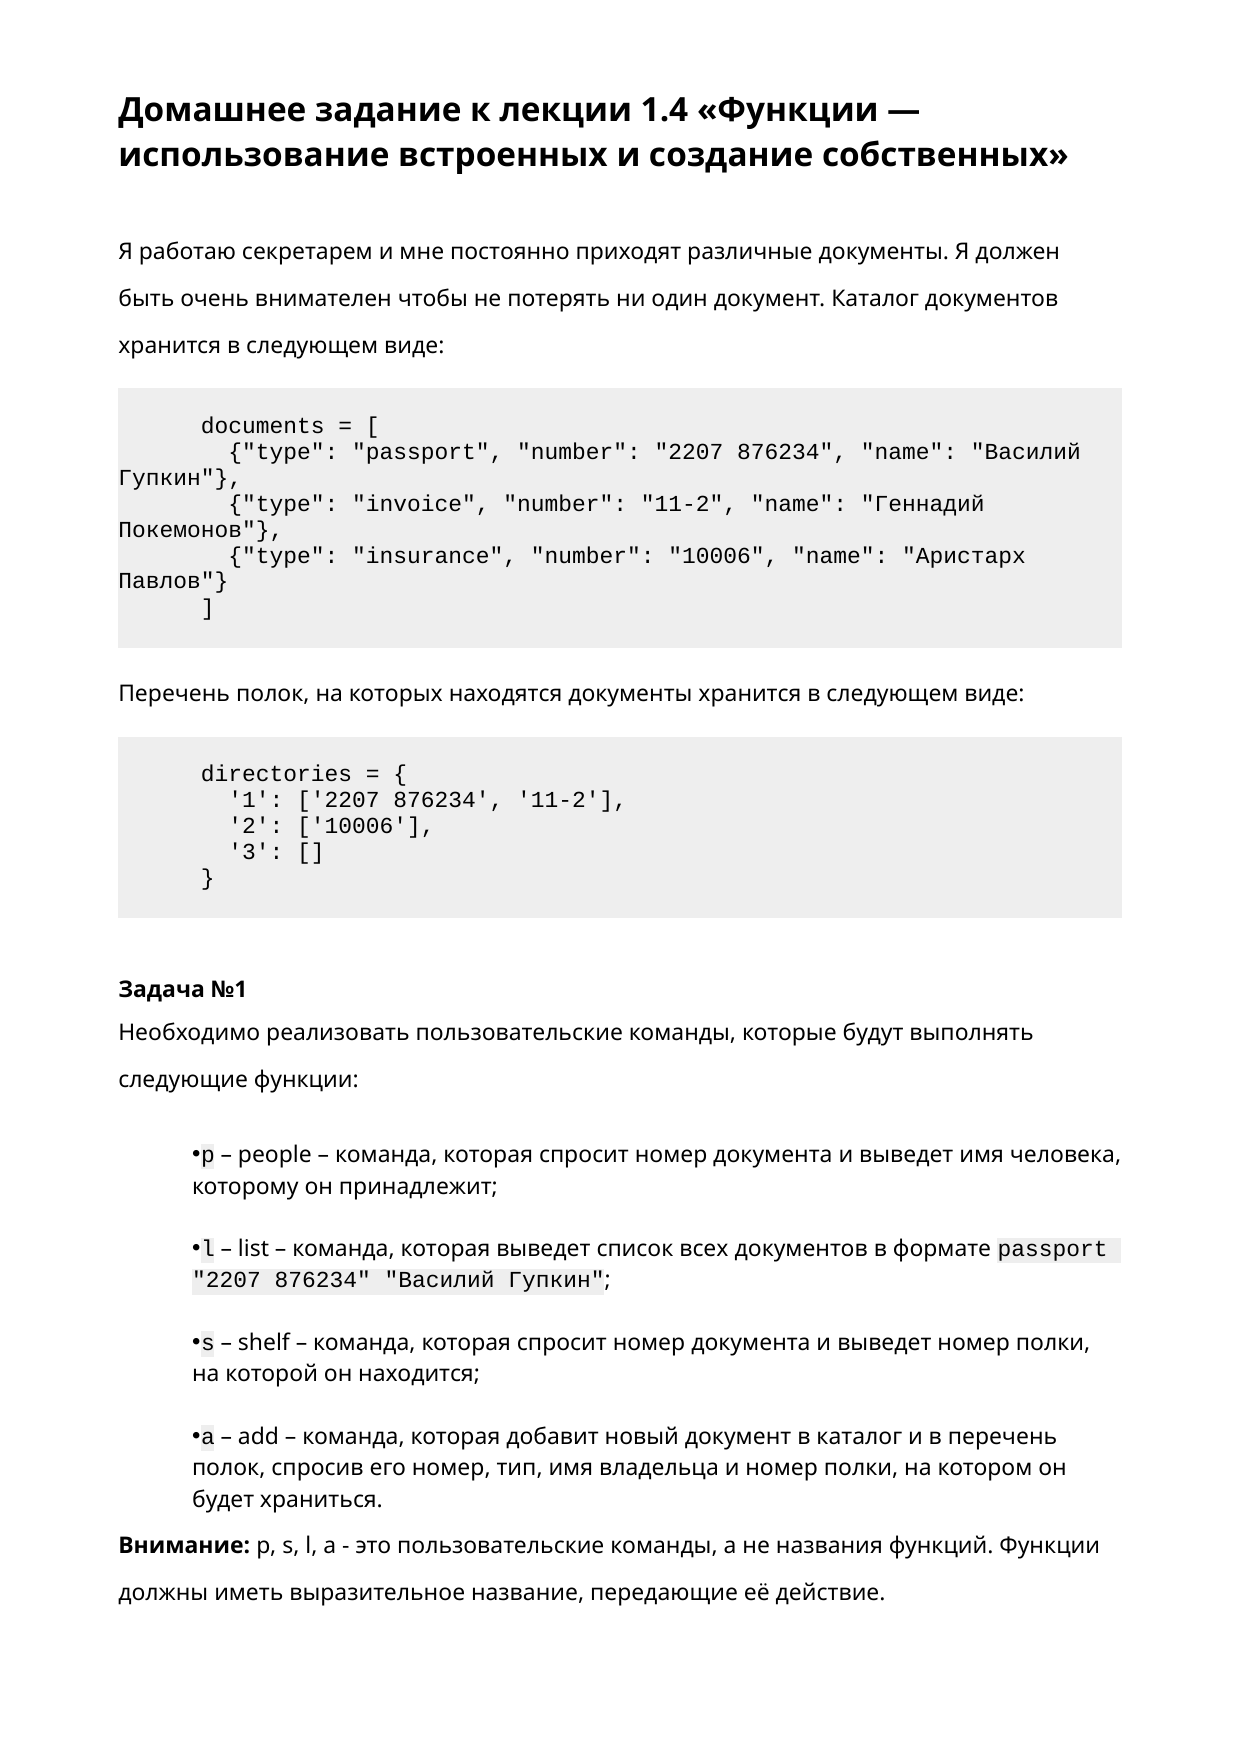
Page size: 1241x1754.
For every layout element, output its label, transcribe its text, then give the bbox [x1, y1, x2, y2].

list p – people – команда, которая спросит номер документа и выведет имя человека, которому он принадлежит; [118, 1138, 1122, 1201]
text } [118, 866, 1122, 892]
text ] [118, 596, 1122, 622]
text directories = { [118, 762, 1122, 788]
subtitle Домашнее задание к лекции 1.4 «Функции — использование встроенных и создание собственных» [118, 85, 1122, 176]
text {"type": "invoice", "number": "11-2", "name": "Геннадий Покемонов"}, [118, 492, 1122, 544]
list s – shelf – команда, которая спросит номер документа и выведет номер полки, на которой он находится; [118, 1326, 1122, 1389]
list l – list – команда, которая выведет список всех документов в формате passport "2207 876234" "Василий Гупкин"; [118, 1232, 1122, 1295]
text '3': [] [118, 840, 1122, 866]
text Я работаю секретарем и мне постоянно приходят различные документы. Я должен быть очень внимателен чтобы не потерять ни один документ. Каталог документов хранится в следующем виде: [118, 235, 1122, 360]
text {"type": "insurance", "number": "10006", "name": "Аристарх Павлов"} [118, 544, 1122, 596]
text Необходимо реализовать пользовательские команды, которые будут выполнять следующие функции: [118, 1016, 1122, 1094]
list a – add – команда, которая добавит новый документ в каталог и в перечень полок, спросив его номер, тип, имя владельца и номер полки, на котором он будет храниться. [118, 1420, 1122, 1514]
subtitle Задача №1 [118, 973, 1122, 1004]
text '1': ['2207 876234', '11-2'], [118, 788, 1122, 814]
text {"type": "passport", "number": "2207 876234", "name": "Василий Гупкин"}, [118, 440, 1122, 492]
text Перечень полок, на которых находятся документы хранится в следующем виде: [118, 677, 1122, 708]
text Внимание: p, s, l, a - это пользовательские команды, а не названия функций. Функции должны иметь выразительное название, передающие её действие. [118, 1529, 1122, 1607]
text '2': ['10006'], [118, 814, 1122, 840]
text documents = [ [118, 414, 1122, 440]
